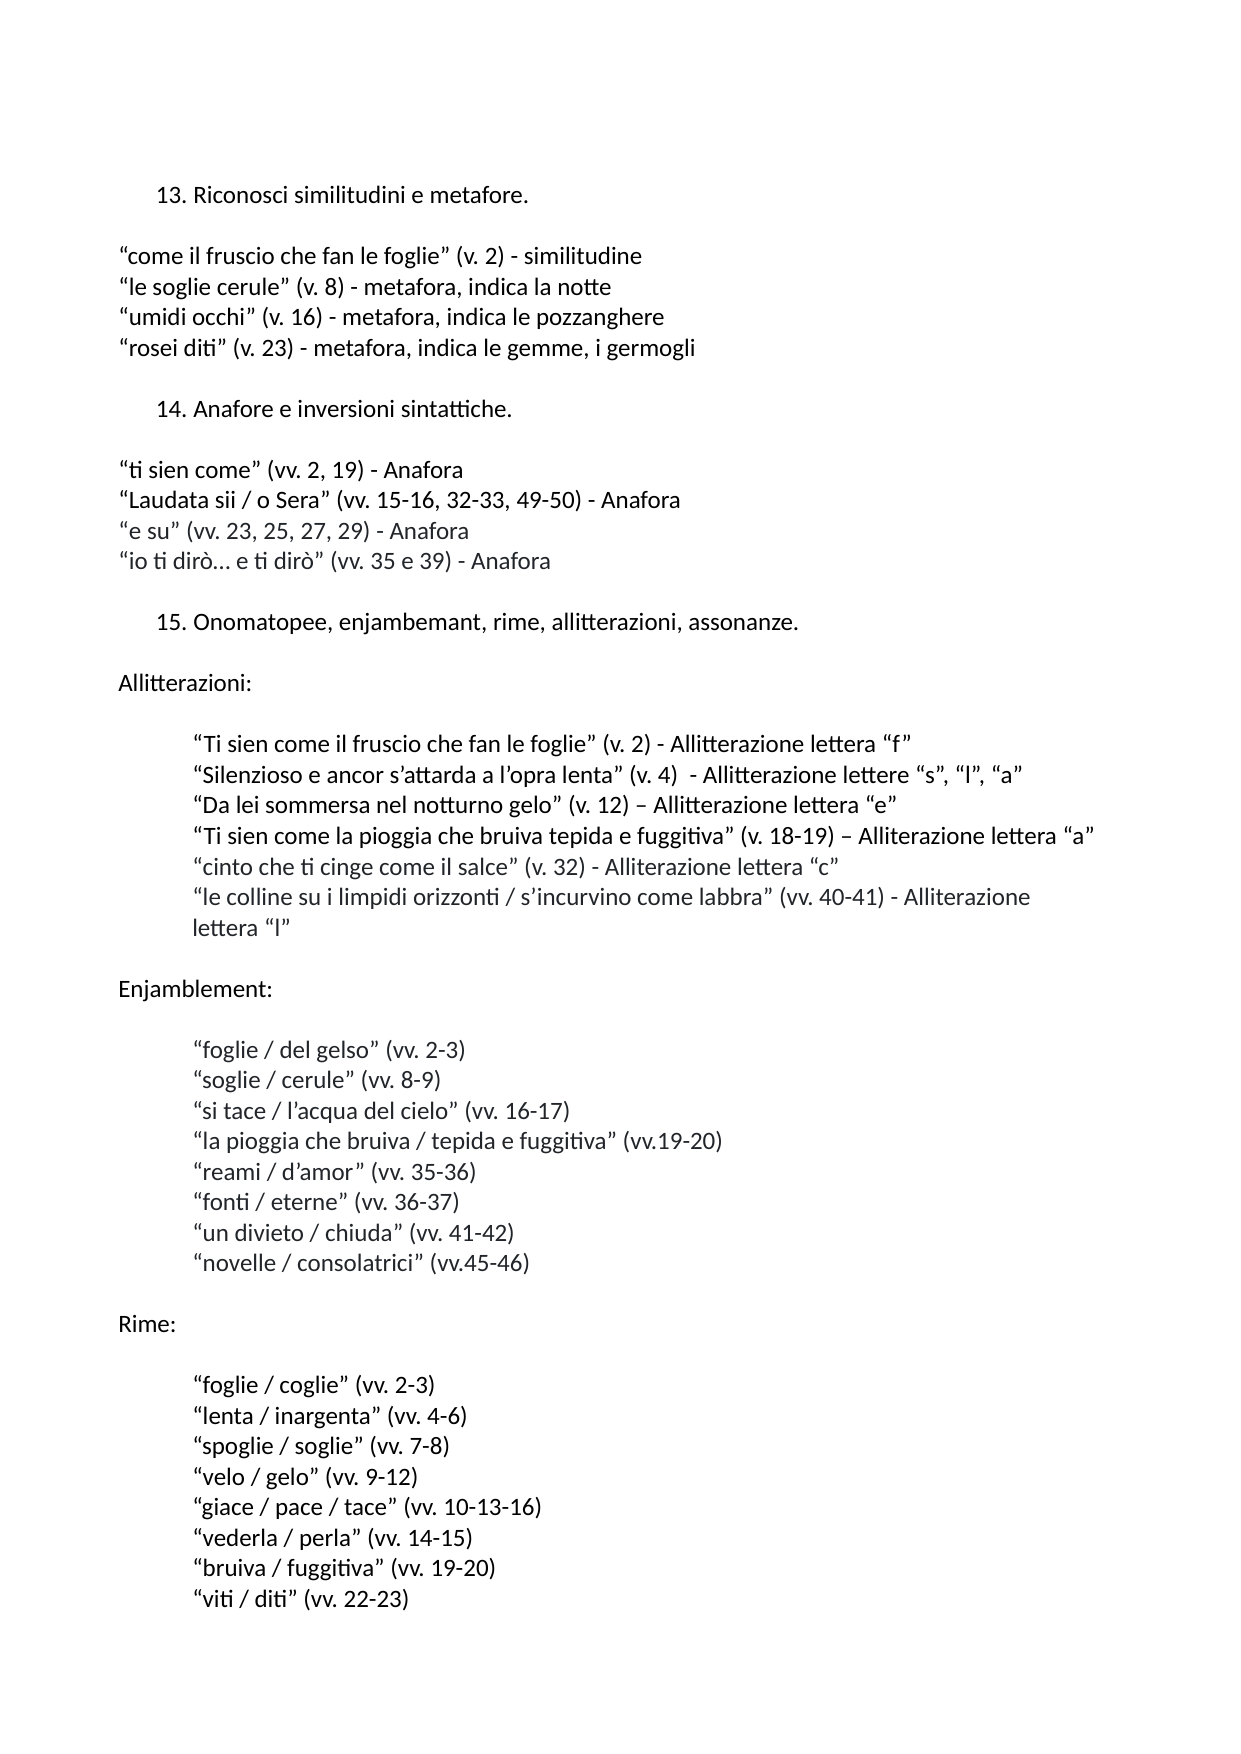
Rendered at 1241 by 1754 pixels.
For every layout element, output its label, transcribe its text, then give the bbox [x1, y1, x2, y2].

text “Ti sien come il fruscio che fan le foglie” (v. 2) - Allitterazione lettera “f” [118, 728, 1122, 759]
text “reami / d’amor” (vv. 35-36) [118, 1156, 1122, 1186]
text “rosei diti” (v. 23) - metafora, indica le gemme, i germogli [118, 332, 1122, 362]
text “umidi occhi” (v. 16) - metafora, indica le pozzanghere [118, 301, 1122, 332]
text “e su” (vv. 23, 25, 27, 29) - Anafora [118, 515, 1122, 545]
list Anafore e inversioni sintattiche. [156, 393, 1122, 423]
text Allitterazioni: [118, 667, 1122, 698]
text “io ti dirò… e ti dirò” (vv. 35 e 39) - Anafora [118, 545, 1122, 576]
text “viti / diti” (vv. 22-23) [118, 1583, 1122, 1614]
text “la pioggia che bruiva / tepida e fuggitiva” (vv.19-20) [118, 1125, 1122, 1156]
text “velo / gelo” (vv. 9-12) [118, 1461, 1122, 1492]
text “un divieto / chiuda” (vv. 41-42) [118, 1217, 1122, 1247]
text “vederla / perla” (vv. 14-15) [118, 1522, 1122, 1553]
text “giace / pace / tace” (vv. 10-13-16) [118, 1492, 1122, 1522]
text “Silenzioso e ancor s’attarda a l’opra lenta” (v. 4) - Allitterazione lettere “s”, “l”, “a” [118, 759, 1122, 789]
text “cinto che ti cinge come il salce” (v. 32) - Alliterazione lettera “c” [118, 851, 1122, 881]
text “spoglie / soglie” (vv. 7-8) [118, 1431, 1122, 1461]
text Rime: [118, 1308, 1122, 1339]
text “foglie / coglie” (vv. 2-3) [118, 1369, 1122, 1400]
text Enjamblement: [118, 973, 1122, 1003]
list Onomatopee, enjambemant, rime, allitterazioni, assonanze. [156, 606, 1122, 637]
text “novelle / consolatrici” (vv.45-46) [118, 1247, 1122, 1278]
text “ti sien come” (vv. 2, 19) - Anafora [118, 454, 1122, 484]
text “le colline su i limpidi orizzonti / s’incurvino come labbra” (vv. 40-41) - Alliterazione lettera “l” [118, 881, 1122, 942]
text “le soglie cerule” (v. 8) - metafora, indica la notte [118, 271, 1122, 301]
text “soglie / cerule” (vv. 8-9) [118, 1064, 1122, 1095]
text “Laudata sii / o Sera” (vv. 15-16, 32-33, 49-50) - Anafora [118, 484, 1122, 515]
text “si tace / l’acqua del cielo” (vv. 16-17) [118, 1095, 1122, 1125]
text “Da lei sommersa nel notturno gelo” (v. 12) – Allitterazione lettera “e” [118, 789, 1122, 820]
text “bruiva / fuggitiva” (vv. 19-20) [118, 1553, 1122, 1583]
text “foglie / del gelso” (vv. 2-3) [118, 1034, 1122, 1064]
text “Ti sien come la pioggia che bruiva tepida e fuggitiva” (v. 18-19) – Alliterazione lettera “a” [118, 820, 1122, 851]
text “come il fruscio che fan le foglie” (v. 2) - similitudine [118, 210, 1122, 271]
text “lenta / inargenta” (vv. 4-6) [118, 1400, 1122, 1431]
list Riconosci similitudini e metafore. [156, 179, 1122, 210]
text “fonti / eterne” (vv. 36-37) [118, 1186, 1122, 1217]
